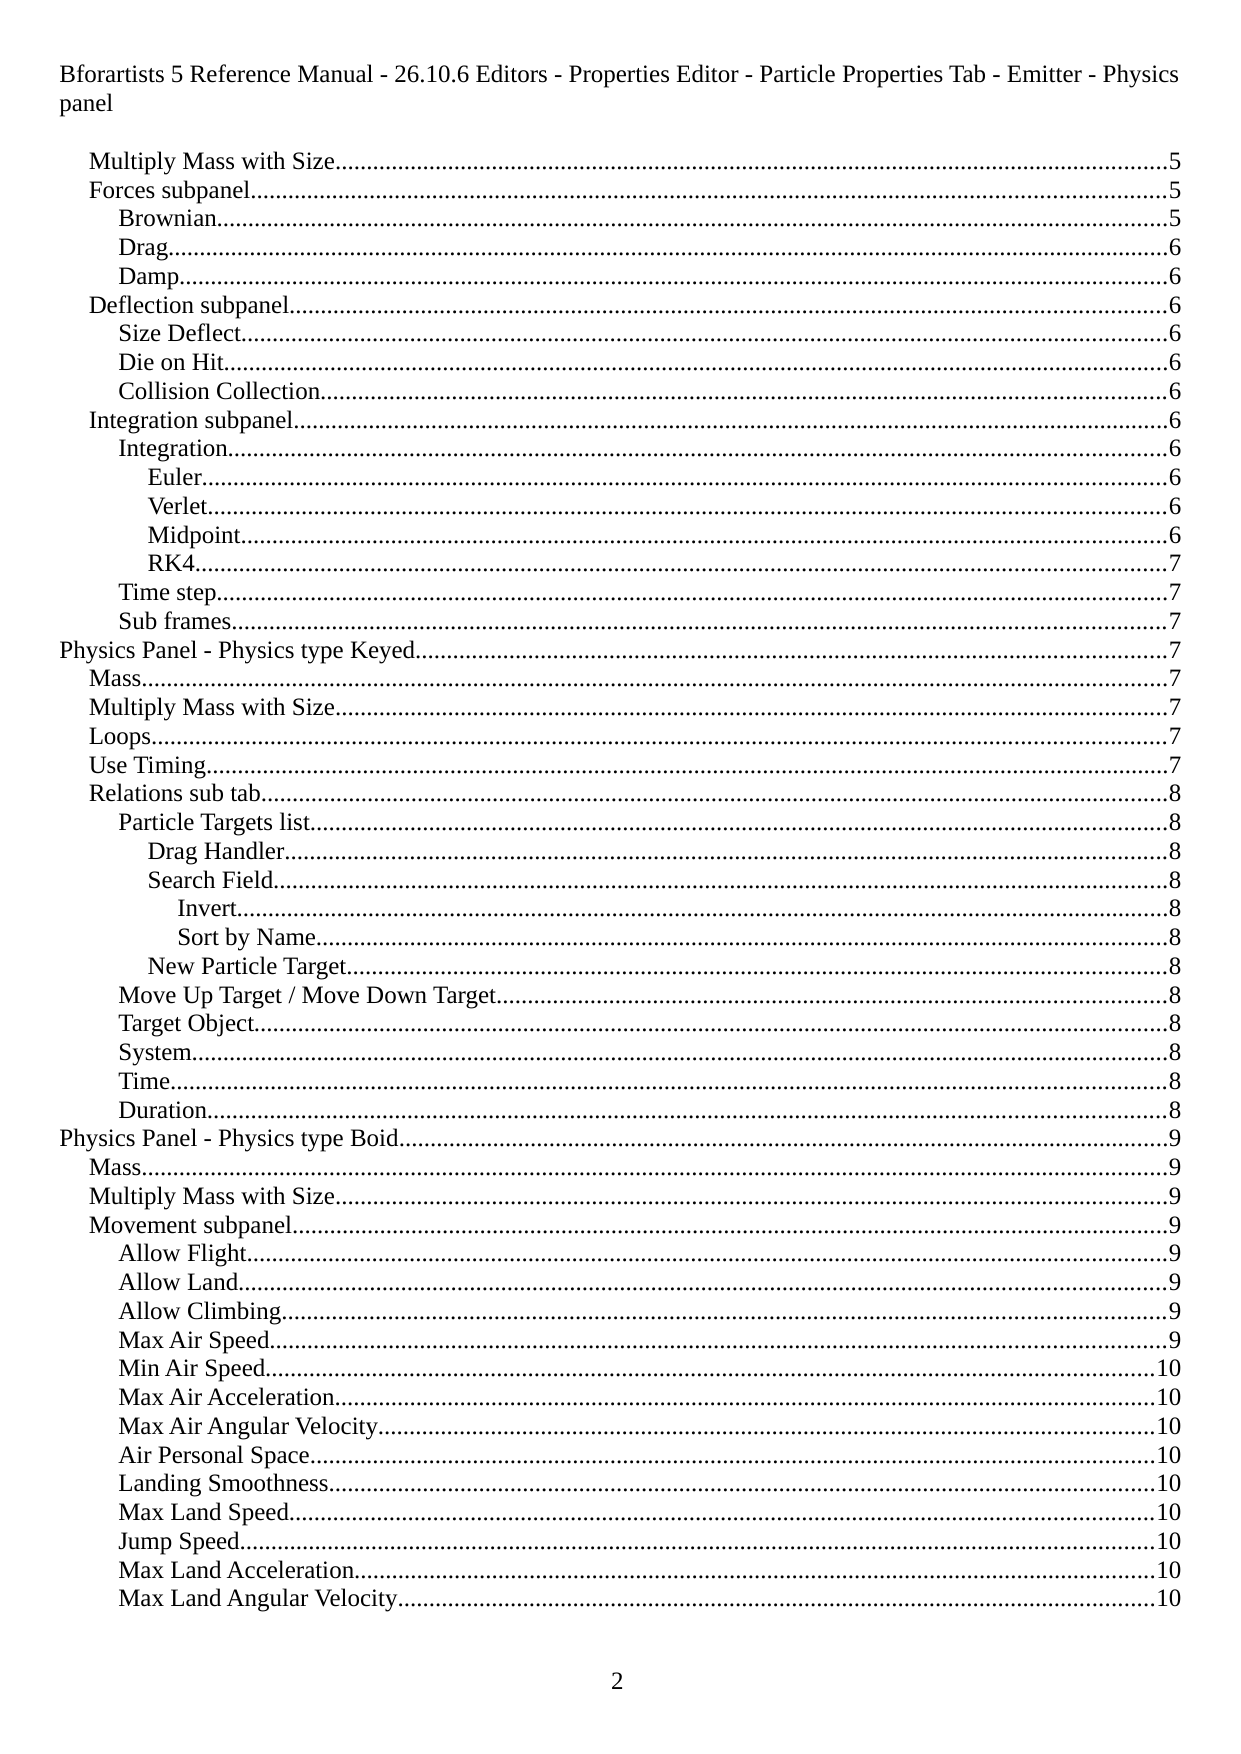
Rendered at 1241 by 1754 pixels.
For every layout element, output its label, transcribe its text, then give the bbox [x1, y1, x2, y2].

text Move Up Target / Move Down Target 8 [118, 980, 1181, 1008]
text Damp 6 [118, 261, 1181, 290]
text Mass 9 [88, 1152, 1181, 1181]
text Max Land Angular Velocity 10 [118, 1583, 1181, 1612]
text Deflection subpanel 6 [88, 290, 1181, 318]
text Use Timing 7 [88, 750, 1181, 778]
text Integration subpanel 6 [88, 405, 1181, 433]
text Euler 6 [147, 462, 1181, 491]
text Max Air Speed 9 [118, 1325, 1181, 1353]
text Movement subpanel 9 [88, 1210, 1181, 1238]
text Die on Hit 6 [118, 347, 1181, 376]
text Multiply Mass with Size 5 [88, 146, 1181, 175]
text Midpoint 6 [147, 520, 1181, 548]
text Max Land Acceleration 10 [118, 1555, 1181, 1583]
text Multiply Mass with Size 9 [88, 1181, 1181, 1210]
text Jump Speed 10 [118, 1526, 1181, 1555]
text Loops 7 [88, 721, 1181, 750]
text Time step 7 [118, 577, 1181, 606]
text Verlet 6 [147, 491, 1181, 520]
text Drag Handler 8 [147, 836, 1181, 865]
text Physics Panel - Physics type Boid 9 [59, 1123, 1181, 1152]
text Allow Land 9 [118, 1267, 1181, 1296]
text Size Deflect 6 [118, 318, 1181, 347]
text Target Object 8 [118, 1008, 1181, 1037]
text System 8 [118, 1037, 1181, 1066]
text Max Land Speed 10 [118, 1497, 1181, 1526]
text Physics Panel - Physics type Keyed 7 [59, 635, 1181, 663]
text Brownian 5 [118, 203, 1181, 232]
text Max Air Acceleration 10 [118, 1382, 1181, 1411]
text Collision Collection 6 [118, 376, 1181, 405]
text Allow Climbing 9 [118, 1296, 1181, 1325]
text Relations sub tab 8 [88, 778, 1181, 807]
text Invert 8 [177, 893, 1181, 922]
text Multiply Mass with Size 7 [88, 692, 1181, 721]
text New Particle Target 8 [147, 951, 1181, 980]
text Forces subpanel 5 [88, 175, 1181, 203]
text Min Air Speed 10 [118, 1353, 1181, 1382]
text Max Air Angular Velocity 10 [118, 1411, 1181, 1440]
text RK4 7 [147, 548, 1181, 577]
text Time 8 [118, 1066, 1181, 1095]
text Search Field 8 [147, 865, 1181, 893]
text Duration 8 [118, 1095, 1181, 1123]
text Integration 6 [118, 433, 1181, 462]
text Mass 7 [88, 663, 1181, 692]
text Allow Flight 9 [118, 1238, 1181, 1267]
text Landing Smoothness 10 [118, 1468, 1181, 1497]
text Air Personal Space 10 [118, 1440, 1181, 1468]
text Sort by Name 8 [177, 922, 1181, 951]
text Drag 6 [118, 232, 1181, 261]
text Particle Targets list 8 [118, 807, 1181, 836]
text Sub frames 7 [118, 606, 1181, 635]
